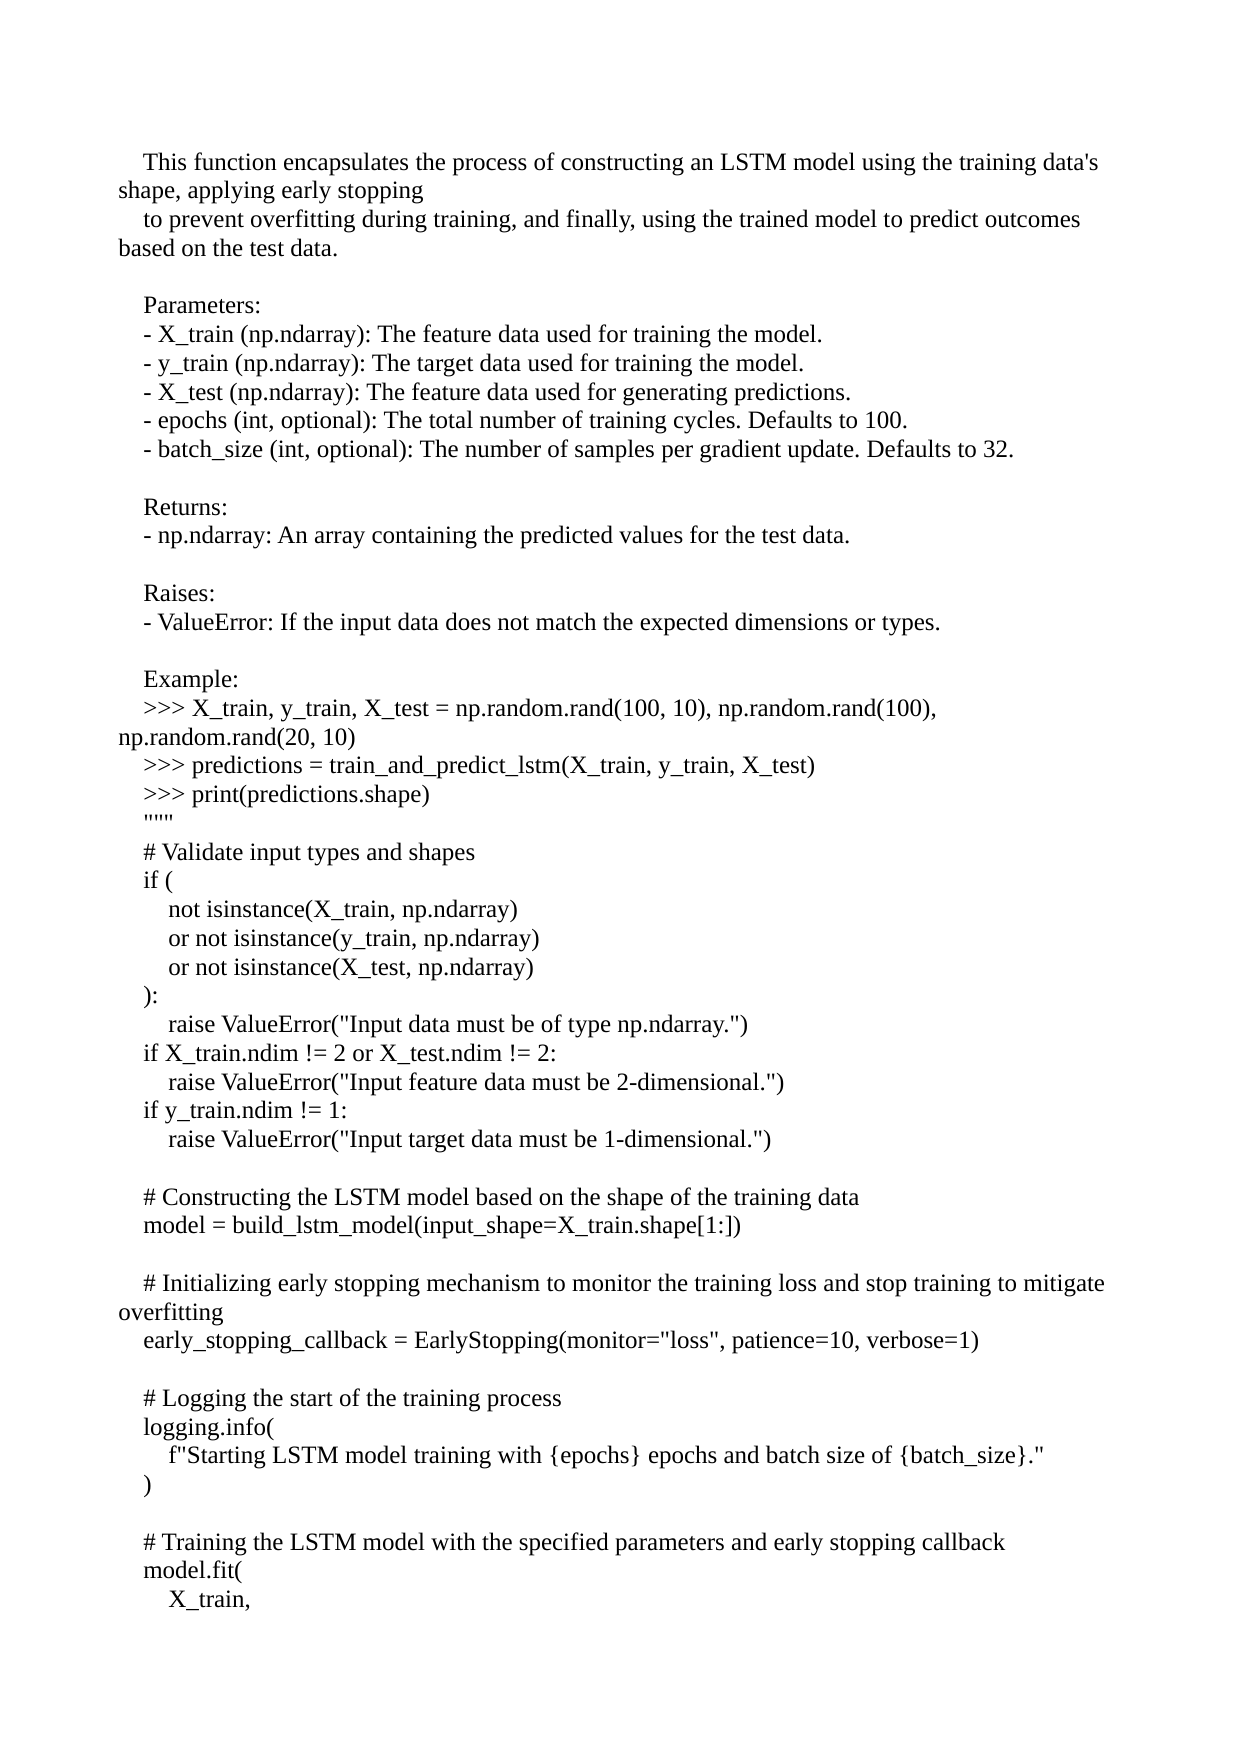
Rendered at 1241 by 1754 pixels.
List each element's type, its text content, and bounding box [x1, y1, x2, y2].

text ): [118, 981, 1122, 1009]
text raise ValueError("Input target data must be 1-dimensional.") [118, 1124, 1122, 1153]
text raise ValueError("Input feature data must be 2-dimensional.") [118, 1067, 1122, 1096]
text >>> X_train, y_train, X_test = np.random.rand(100, 10), np.random.rand(100), np.random.rand(20, 10) [118, 693, 1122, 751]
text # Validate input types and shapes [118, 837, 1122, 866]
text This function encapsulates the process of constructing an LSTM model using the training data's shape, applying early stopping [118, 147, 1122, 204]
text >>> print(predictions.shape) [118, 779, 1122, 808]
text ) [118, 1469, 1122, 1498]
text >>> predictions = train_and_predict_lstm(X_train, y_train, X_test) [118, 751, 1122, 779]
text - ValueError: If the input data does not match the expected dimensions or types. [118, 607, 1122, 636]
text # Training the LSTM model with the specified parameters and early stopping callback [118, 1527, 1122, 1556]
text raise ValueError("Input data must be of type np.ndarray.") [118, 1009, 1122, 1038]
text Returns: [118, 492, 1122, 521]
text # Logging the start of the training process [118, 1383, 1122, 1412]
text - X_train (np.ndarray): The feature data used for training the model. [118, 319, 1122, 348]
text early_stopping_callback = EarlyStopping(monitor="loss", patience=10, verbose=1) [118, 1326, 1122, 1354]
text Parameters: [118, 291, 1122, 319]
text - np.ndarray: An array containing the predicted values for the test data. [118, 521, 1122, 549]
text Raises: [118, 578, 1122, 607]
text - X_test (np.ndarray): The feature data used for generating predictions. [118, 377, 1122, 406]
text or not isinstance(y_train, np.ndarray) [118, 923, 1122, 952]
text if X_train.ndim != 2 or X_test.ndim != 2: [118, 1038, 1122, 1067]
text - epochs (int, optional): The total number of training cycles. Defaults to 100. [118, 406, 1122, 434]
text f"Starting LSTM model training with {epochs} epochs and batch size of {batch_size}." [118, 1441, 1122, 1469]
text not isinstance(X_train, np.ndarray) [118, 894, 1122, 923]
text if y_train.ndim != 1: [118, 1096, 1122, 1124]
text logging.info( [118, 1412, 1122, 1441]
text or not isinstance(X_test, np.ndarray) [118, 952, 1122, 981]
text # Initializing early stopping mechanism to monitor the training loss and stop training to mitigate overfitting [118, 1268, 1122, 1326]
text model = build_lstm_model(input_shape=X_train.shape[1:]) [118, 1211, 1122, 1239]
text # Constructing the LSTM model based on the shape of the training data [118, 1182, 1122, 1211]
text if ( [118, 866, 1122, 894]
text to prevent overfitting during training, and finally, using the trained model to predict outcomes based on the test data. [118, 204, 1122, 262]
text X_train, [118, 1584, 1122, 1613]
text Example: [118, 664, 1122, 693]
text - batch_size (int, optional): The number of samples per gradient update. Defaults to 32. [118, 434, 1122, 463]
text - y_train (np.ndarray): The target data used for training the model. [118, 348, 1122, 377]
text model.fit( [118, 1556, 1122, 1584]
text """ [118, 808, 1122, 837]
